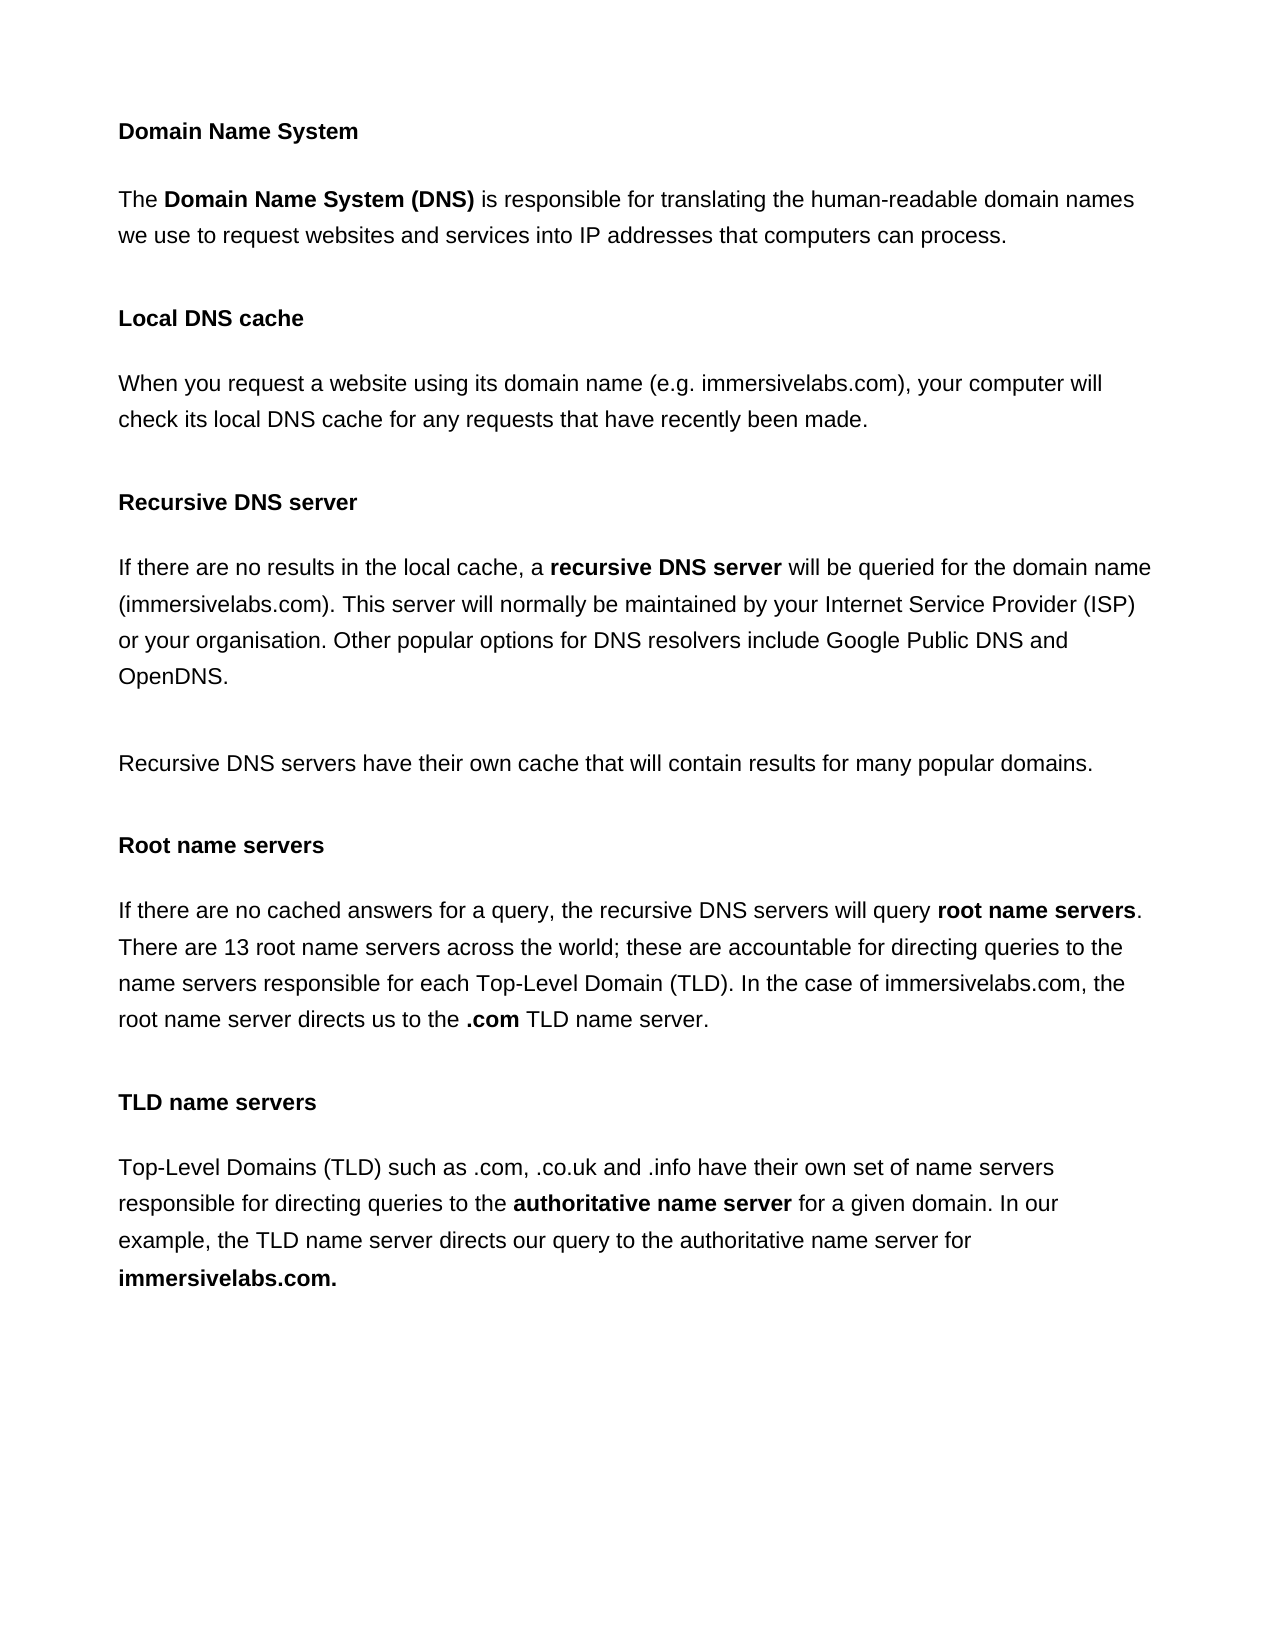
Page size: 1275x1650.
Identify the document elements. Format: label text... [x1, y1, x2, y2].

subtitle Recursive DNS server [118, 489, 1157, 515]
text If there are no cached answers for a query, the recursive DNS servers will query root name servers. There are 13 root name servers across the world; these are accountable for directing queries to the name servers responsible for each Top-Level Domain (TLD). In the case of immersivelabs.com, the root name server directs us to the .com TLD name server. [118, 897, 1157, 1033]
text When you request a website using its domain name (e.g. immersivelabs.com), your computer will check its local DNS cache for any requests that have recently been made. [118, 370, 1157, 433]
text Recursive DNS servers have their own cache that will contain results for many popular domains. [118, 749, 1157, 776]
subtitle Domain Name System [118, 118, 1157, 144]
text Top-Level Domains (TLD) such as .com, .co.uk and .info have their own set of name servers responsible for directing queries to the authoritative name server for a given domain. In our example, the TLD name server directs our query to the authoritative name server for immersivelabs.com. [118, 1154, 1157, 1292]
subtitle Local DNS cache [118, 304, 1157, 331]
subtitle TLD name servers [118, 1088, 1157, 1115]
text If there are no results in the local cache, a recursive DNS server will be queried for the domain name (immersivelabs.com). This server will normally be maintained by your Internet Service Provider (ISP) or your organisation. Other popular options for DNS resolvers include Google Public DNS and OpenDNS. [118, 554, 1157, 689]
subtitle Root name servers [118, 832, 1157, 858]
text The Domain Name System (DNS) is responsible for translating the human-readable domain names we use to request websites and services into IP addresses that computers can process. [118, 184, 1157, 249]
